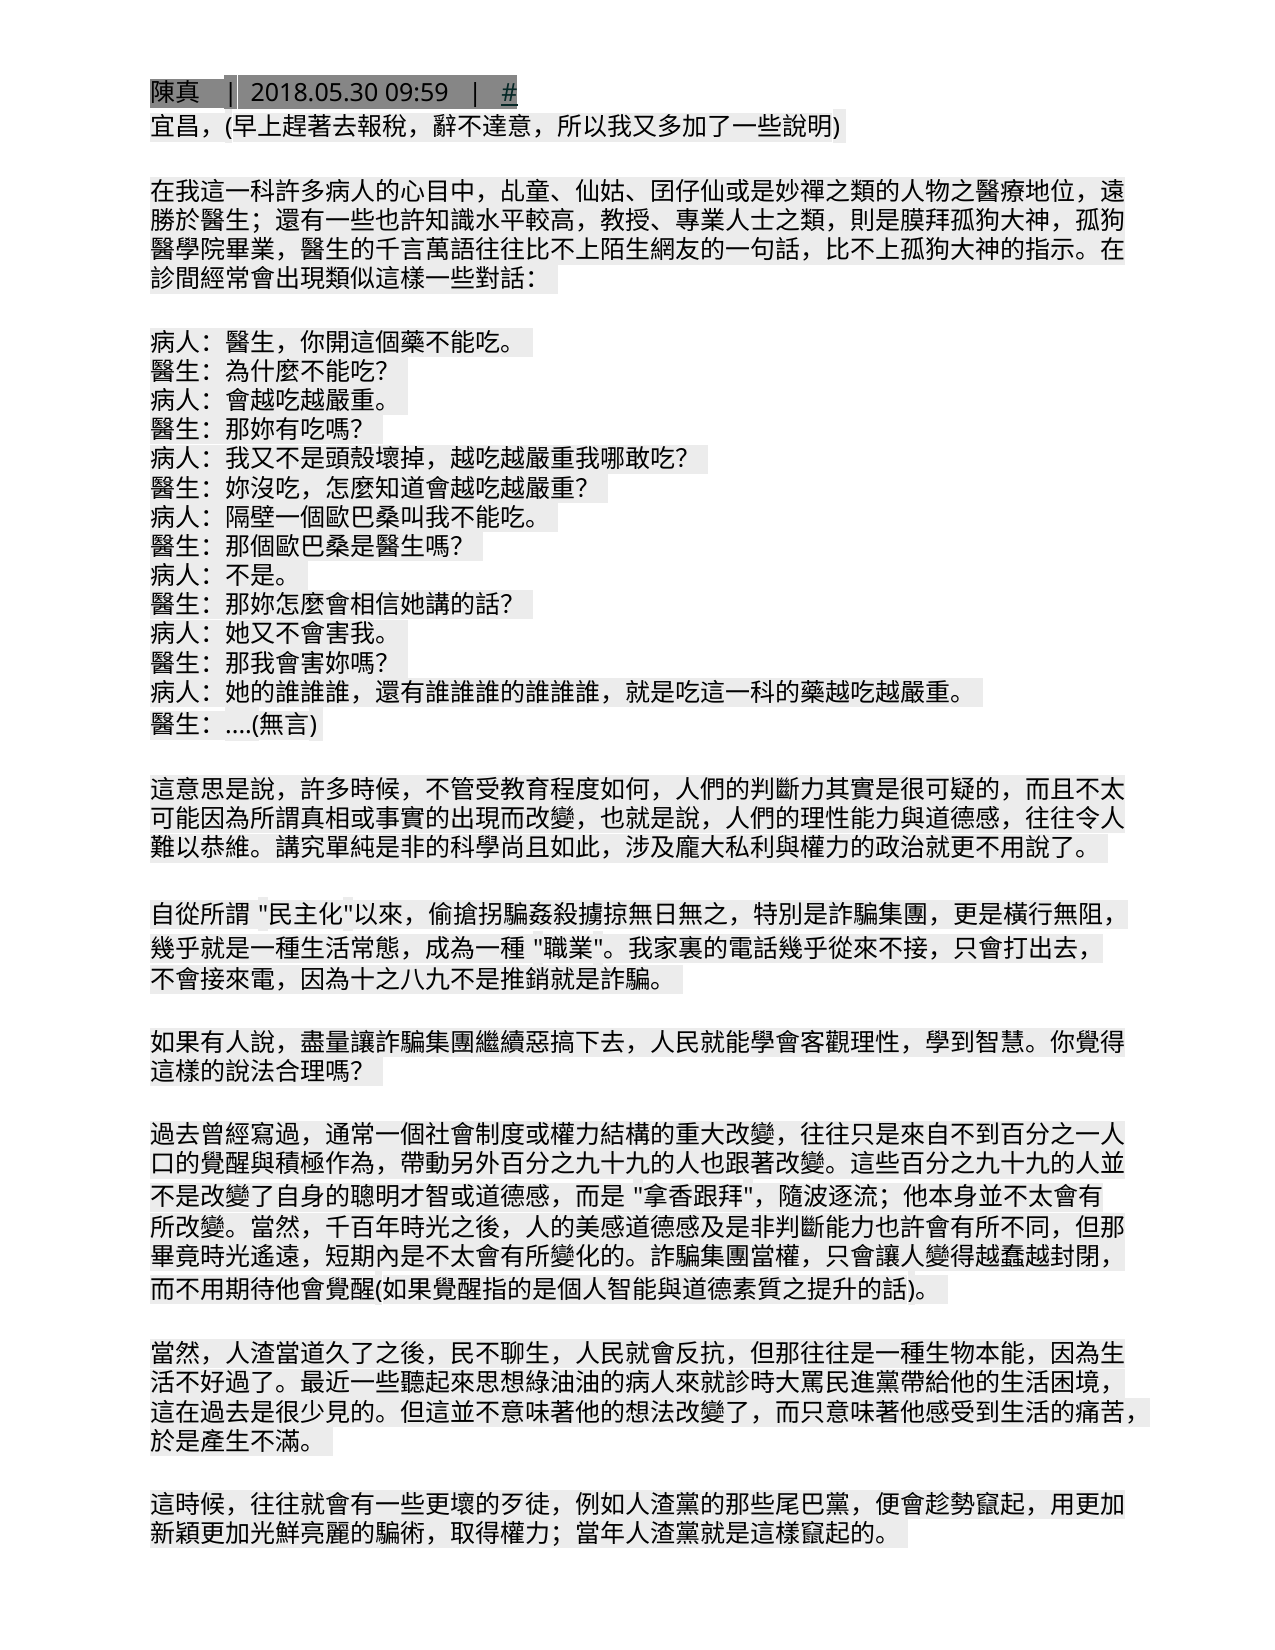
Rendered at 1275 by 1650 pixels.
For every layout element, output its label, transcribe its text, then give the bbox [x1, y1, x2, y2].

text 陳真 | 2018.05.30 09:59 | # [150, 75, 1125, 109]
text 宜昌，(早上趕著去報稅，辭不達意，所以我又多加了一些說明) 在我這一科許多病人的心目中，乩童、仙姑、囝仔仙或是妙禪之類的人物之醫療地位，遠勝於醫生；還有一些也許知識水平較高，教授、專業人士之類，則是膜拜孤狗大神，孤狗醫學院畢業，醫生的千言萬語往往比不上陌生網友的一句話，比不上孤狗大神的指示。在診間經常會出現類似這樣一些對話： 病人：醫生，你開這個藥不能吃。 醫生：為什麼不能吃？ 病人：會越吃越嚴重。 醫生：那妳有吃嗎？ 病人：我又不是頭殼壞掉，越吃越嚴重我哪敢吃？ 醫生：妳沒吃，怎麼知道會越吃越嚴重？ 病人：隔壁一個歐巴桑叫我不能吃。 醫生：那個歐巴桑是醫生嗎？ 病人：不是。 醫生：那妳怎麼會相信她講的話？ 病人：她又不會害我。 醫生：那我會害妳嗎？ 病人：她的誰誰誰，還有誰誰誰的誰誰誰，就是吃這一科的藥越吃越嚴重。 醫生：....(無言) 這意思是說，許多時候，不管受教育程度如何，人們的判斷力其實是很可疑的，而且不太可能因為所謂真相或事實的出現而改變，也就是說，人們的理性能力與道德感，往往令人難以恭維。講究單純是非的科學尚且如此，涉及龐大私利與權力的政治就更不用說了。 自從所謂 "民主化"以來，偷搶拐騙姦殺擄掠無日無之，特別是詐騙集團，更是橫行無阻，幾乎就是一種生活常態，成為一種 "職業"。我家裏的電話幾乎從來不接，只會打出去，不會接來電，因為十之八九不是推銷就是詐騙。 如果有人說，盡量讓詐騙集團繼續惡搞下去，人民就能學會客觀理性，學到智慧。你覺得這樣的說法合理嗎？ 過去曾經寫過，通常一個社會制度或權力結構的重大改變，往往只是來自不到百分之一人口的覺醒與積極作為，帶動另外百分之九十九的人也跟著改變。這些百分之九十九的人並不是改變了自身的聰明才智或道德感，而是 "拿香跟拜"，隨波逐流；他本身並不太會有所改變。當然，千百年時光之後，人的美感道德感及是非判斷能力也許會有所不同，但那畢竟時光遙遠，短期內是不太會有所變化的。詐騙集團當權，只會讓人變得越蠢越封閉，而不用期待他會覺醒(如果覺醒指的是個人智能與道德素質之提升的話)。 當然，人渣當道久了之後，民不聊生，人民就會反抗，但那往往是一種生物本能，因為生活不好過了。最近一些聽起來思想綠油油的病人來就診時大罵民進黨帶給他的生活困境，這在過去是很少見的。但這並不意味著他的想法改變了，而只意味著他感受到生活的痛苦，於是產生不滿。 這時候，往往就會有一些更壞的歹徒，例如人渣黨的那些尾巴黨，便會趁勢竄起，用更加新穎更加光鮮亮麗的騙術，取得權力；當年人渣黨就是這樣竄起的。 基本上，我並不相信所謂民主選舉這套機制，那只是有錢有勢的人渣集團藉以奪權撈錢的一個終南捷徑。必須更換的不是黨，不是哪一個詐騙集團，而是改變那百分之一人口看待世界的眼光以及從根本上改變一種制度。依我看，中國共產黨這套體制雖非完美，但至少遠勝過以美國為首的、自欺欺人的所謂民主，畢竟群眾的智能水平是完全不可信的，我絕不會蠢到真以為他們就是 "主人"。 [150, 109, 1125, 1548]
